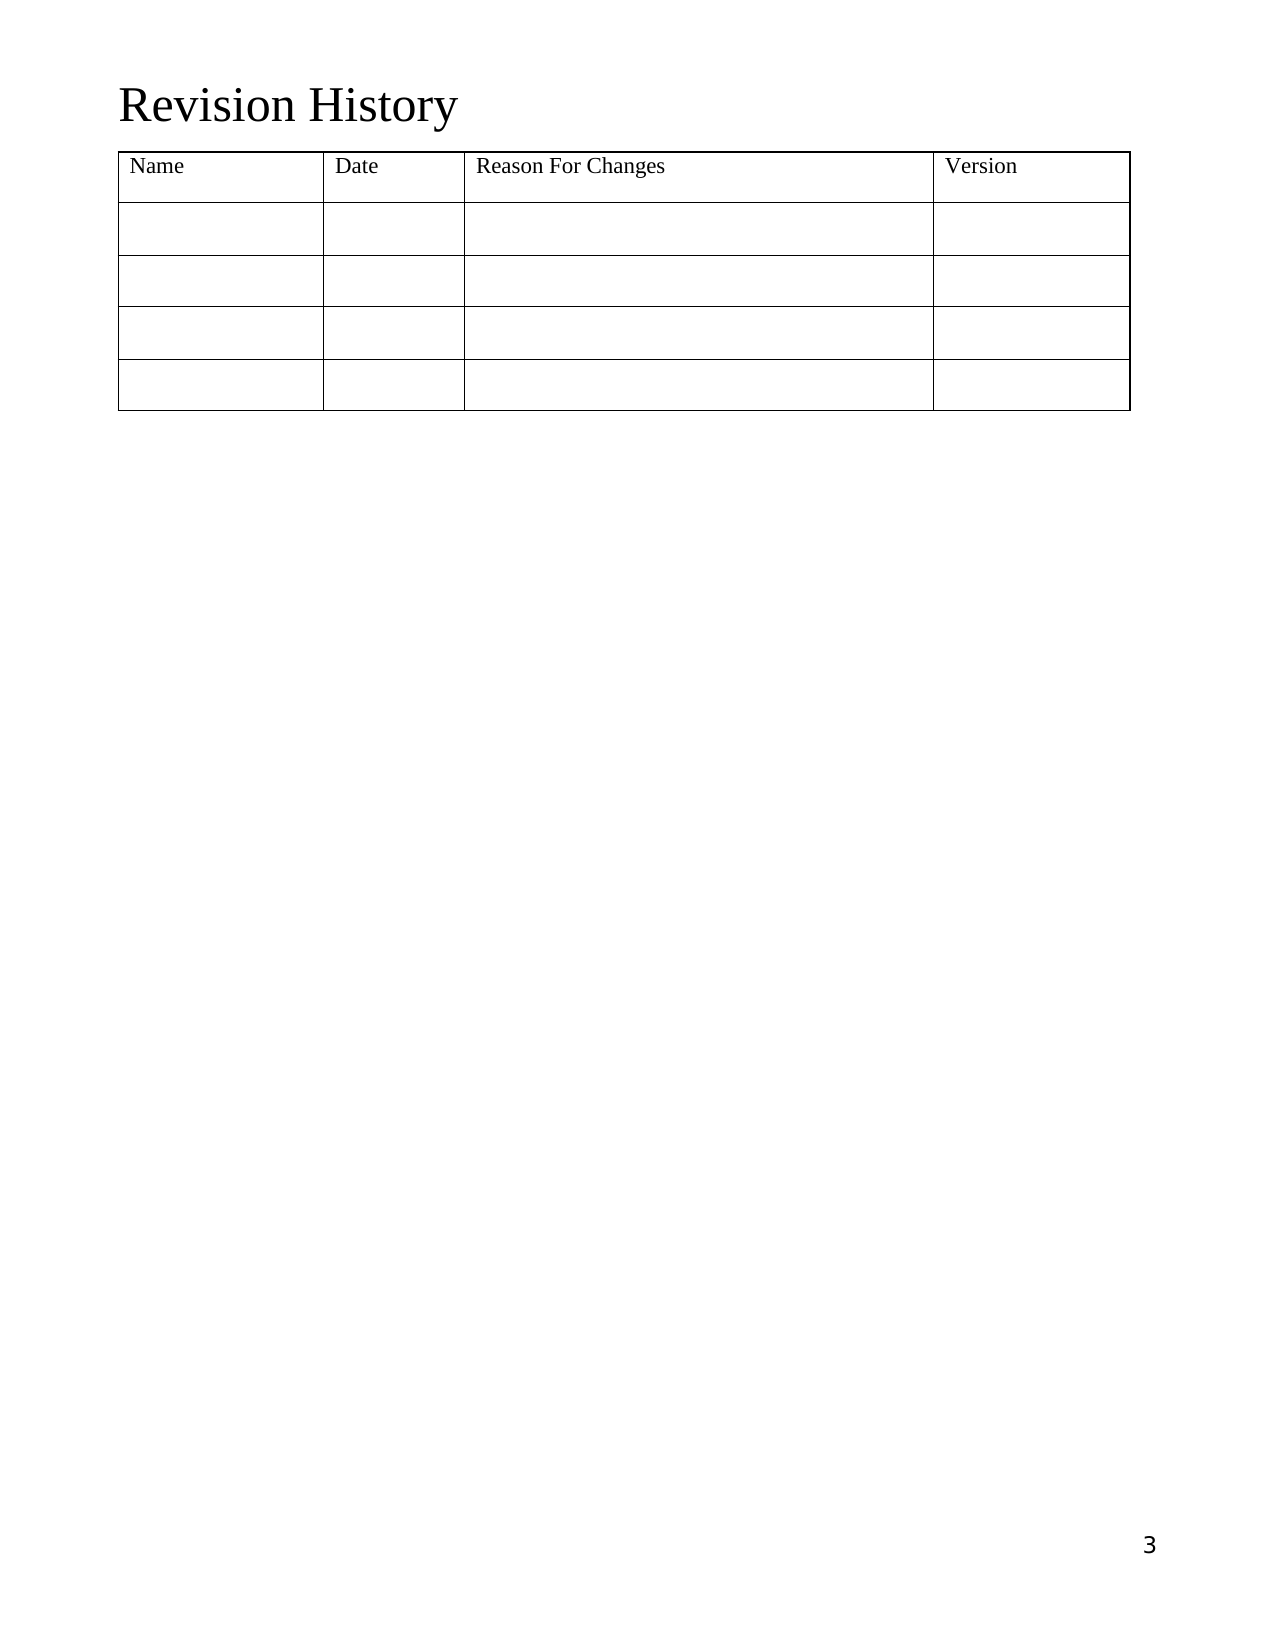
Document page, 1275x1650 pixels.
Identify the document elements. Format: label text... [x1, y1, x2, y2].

table_cell [119, 360, 323, 410]
table_cell [465, 256, 933, 306]
table_cell [324, 256, 464, 306]
table_cell [465, 360, 933, 410]
text Revision History [118, 75, 1157, 132]
table_header Version [934, 153, 1129, 202]
table_cell [934, 360, 1129, 410]
table_cell [324, 203, 464, 255]
table_cell [119, 256, 323, 306]
table_header Name [119, 153, 323, 202]
table_header Date [324, 153, 464, 202]
table_header Reason For Changes [465, 153, 933, 202]
table_cell [119, 307, 323, 359]
table_cell [324, 307, 464, 359]
table_cell [465, 203, 933, 255]
table_cell [324, 360, 464, 410]
table_cell [465, 307, 933, 359]
table_cell [119, 203, 323, 255]
table_cell [934, 256, 1129, 306]
table_cell [934, 307, 1129, 359]
table_cell [934, 203, 1129, 255]
